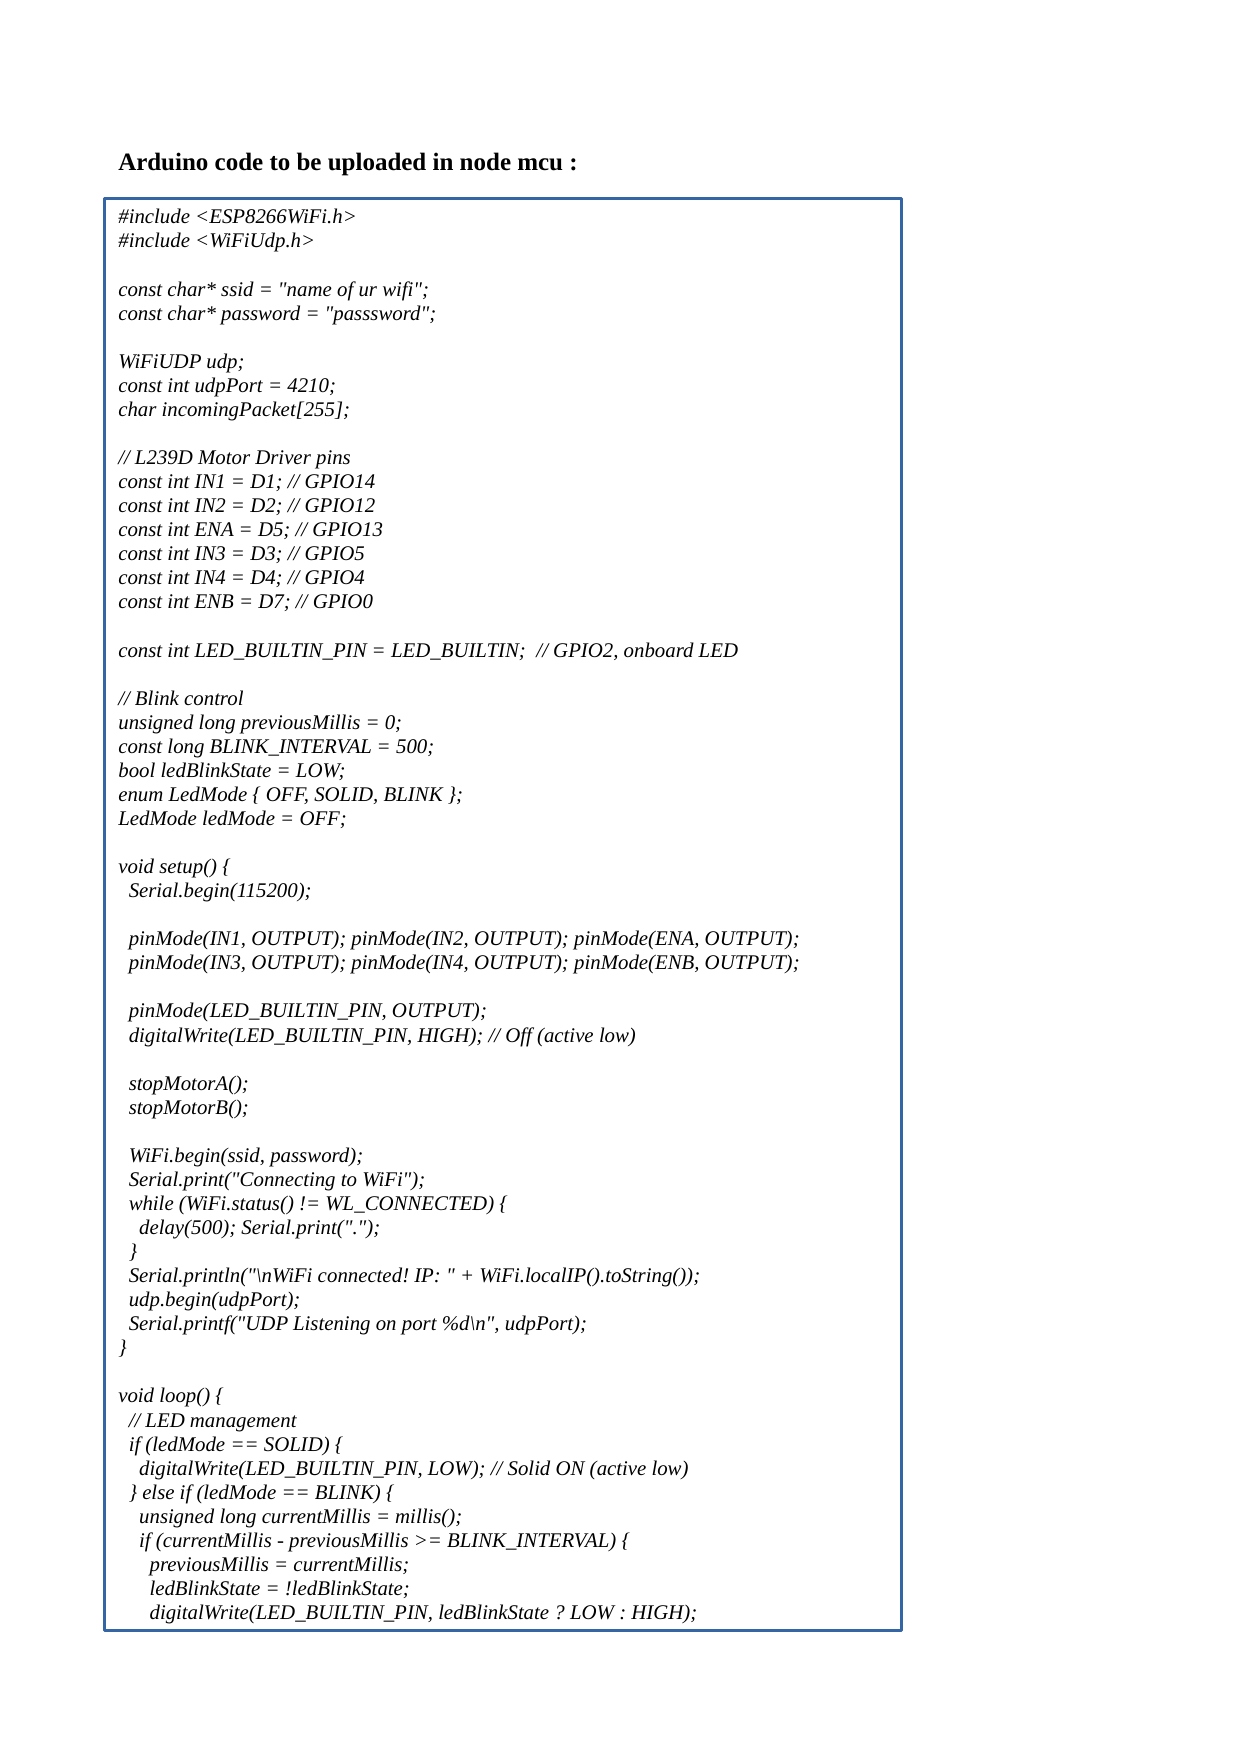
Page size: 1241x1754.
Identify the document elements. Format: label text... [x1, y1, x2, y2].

text [903, 301, 1122, 325]
text unsigned long currentMillis = millis(); [118, 1504, 900, 1528]
text [903, 277, 1122, 301]
text [903, 1191, 1122, 1215]
text // L239D Motor Driver pins [118, 445, 900, 469]
text const int IN2 = D2; // GPIO12 [118, 493, 900, 517]
text previousMillis = currentMillis; [118, 1552, 900, 1576]
text Serial.println("\nWiFi connected! IP: " + WiFi.localIP().toString()); [118, 1263, 900, 1287]
text [903, 1311, 1122, 1335]
text [903, 1407, 1122, 1432]
text [903, 710, 1122, 734]
text [903, 493, 1122, 517]
text #include <WiFiUdp.h> [118, 228, 900, 252]
text Serial.begin(115200); [118, 878, 900, 902]
text WiFiUDP udp; [118, 349, 900, 373]
text if (currentMillis - previousMillis >= BLINK_INTERVAL) { [118, 1528, 900, 1552]
text [903, 1215, 1122, 1239]
text const int ENB = D7; // GPIO0 [118, 589, 900, 613]
text } else if (ledMode == BLINK) { [118, 1480, 900, 1504]
text digitalWrite(LED_BUILTIN_PIN, ledBlinkState ? LOW : HIGH); [118, 1600, 900, 1624]
text [903, 1576, 1122, 1600]
text if (ledMode == SOLID) { [118, 1432, 900, 1456]
text stopMotorA(); [118, 1071, 900, 1095]
text while (WiFi.status() != WL_CONNECTED) { [118, 1191, 900, 1215]
text [903, 228, 1122, 252]
text void setup() { [118, 854, 900, 878]
text LedMode ledMode = OFF; [118, 806, 900, 830]
text const int LED_BUILTIN_PIN = LED_BUILTIN; // GPIO2, onboard LED [118, 637, 900, 662]
text [903, 950, 1122, 974]
text [903, 204, 1122, 228]
text pinMode(LED_BUILTIN_PIN, OUTPUT); [118, 998, 900, 1022]
text [903, 1335, 1122, 1359]
text [903, 878, 1122, 902]
text enum LedMode { OFF, SOLID, BLINK }; [118, 782, 900, 806]
text [903, 758, 1122, 782]
text const int IN4 = D4; // GPIO4 [118, 565, 900, 589]
text Arduino code to be uploaded in node mcu : [118, 147, 1122, 176]
text [903, 1552, 1122, 1576]
text const int udpPort = 4210; [118, 373, 900, 397]
text char incomingPacket[255]; [118, 397, 900, 421]
text const char* ssid = "name of ur wifi"; [118, 277, 900, 301]
text [903, 517, 1122, 541]
text // LED management [118, 1407, 900, 1432]
text delay(500); Serial.print("."); [118, 1215, 900, 1239]
text #include <ESP8266WiFi.h> [118, 204, 900, 228]
text WiFi.begin(ssid, password); [118, 1143, 900, 1167]
text pinMode(IN1, OUTPUT); pinMode(IN2, OUTPUT); pinMode(ENA, OUTPUT); [118, 926, 900, 950]
text void loop() { [118, 1383, 900, 1407]
text digitalWrite(LED_BUILTIN_PIN, HIGH); // Off (active low) [118, 1022, 900, 1047]
text const int IN3 = D3; // GPIO5 [118, 541, 900, 565]
text [903, 589, 1122, 613]
text [903, 806, 1122, 830]
text } [118, 1335, 900, 1359]
text [903, 1287, 1122, 1311]
text [903, 1600, 1122, 1624]
text [903, 854, 1122, 878]
text bool ledBlinkState = LOW; [118, 758, 900, 782]
text [903, 445, 1122, 469]
text [903, 1167, 1122, 1191]
text Serial.printf("UDP Listening on port %d\n", udpPort); [118, 1311, 900, 1335]
text [903, 686, 1122, 710]
text udp.begin(udpPort); [118, 1287, 900, 1311]
text const long BLINK_INTERVAL = 500; [118, 734, 900, 758]
text [903, 397, 1122, 421]
text [903, 1504, 1122, 1528]
text [903, 637, 1122, 662]
text [903, 1383, 1122, 1407]
text [903, 926, 1122, 950]
text [903, 1071, 1122, 1095]
text [903, 782, 1122, 806]
text [903, 1263, 1122, 1287]
text const char* password = "passsword"; [118, 301, 900, 325]
text [903, 998, 1122, 1022]
text [903, 1480, 1122, 1504]
text [903, 373, 1122, 397]
text [903, 541, 1122, 565]
text pinMode(IN3, OUTPUT); pinMode(IN4, OUTPUT); pinMode(ENB, OUTPUT); [118, 950, 900, 974]
text [903, 1095, 1122, 1119]
text [903, 1143, 1122, 1167]
text unsigned long previousMillis = 0; [118, 710, 900, 734]
text [903, 1022, 1122, 1047]
text const int ENA = D5; // GPIO13 [118, 517, 900, 541]
text [903, 1239, 1122, 1263]
text [903, 1528, 1122, 1552]
text Serial.print("Connecting to WiFi"); [118, 1167, 900, 1191]
text [903, 565, 1122, 589]
text [903, 349, 1122, 373]
text } [118, 1239, 900, 1263]
text [903, 734, 1122, 758]
text [903, 1432, 1122, 1456]
text stopMotorB(); [118, 1095, 900, 1119]
text const int IN1 = D1; // GPIO14 [118, 469, 900, 493]
text ledBlinkState = !ledBlinkState; [118, 1576, 900, 1600]
text // Blink control [118, 686, 900, 710]
text [903, 1456, 1122, 1480]
text digitalWrite(LED_BUILTIN_PIN, LOW); // Solid ON (active low) [118, 1456, 900, 1480]
text [903, 469, 1122, 493]
